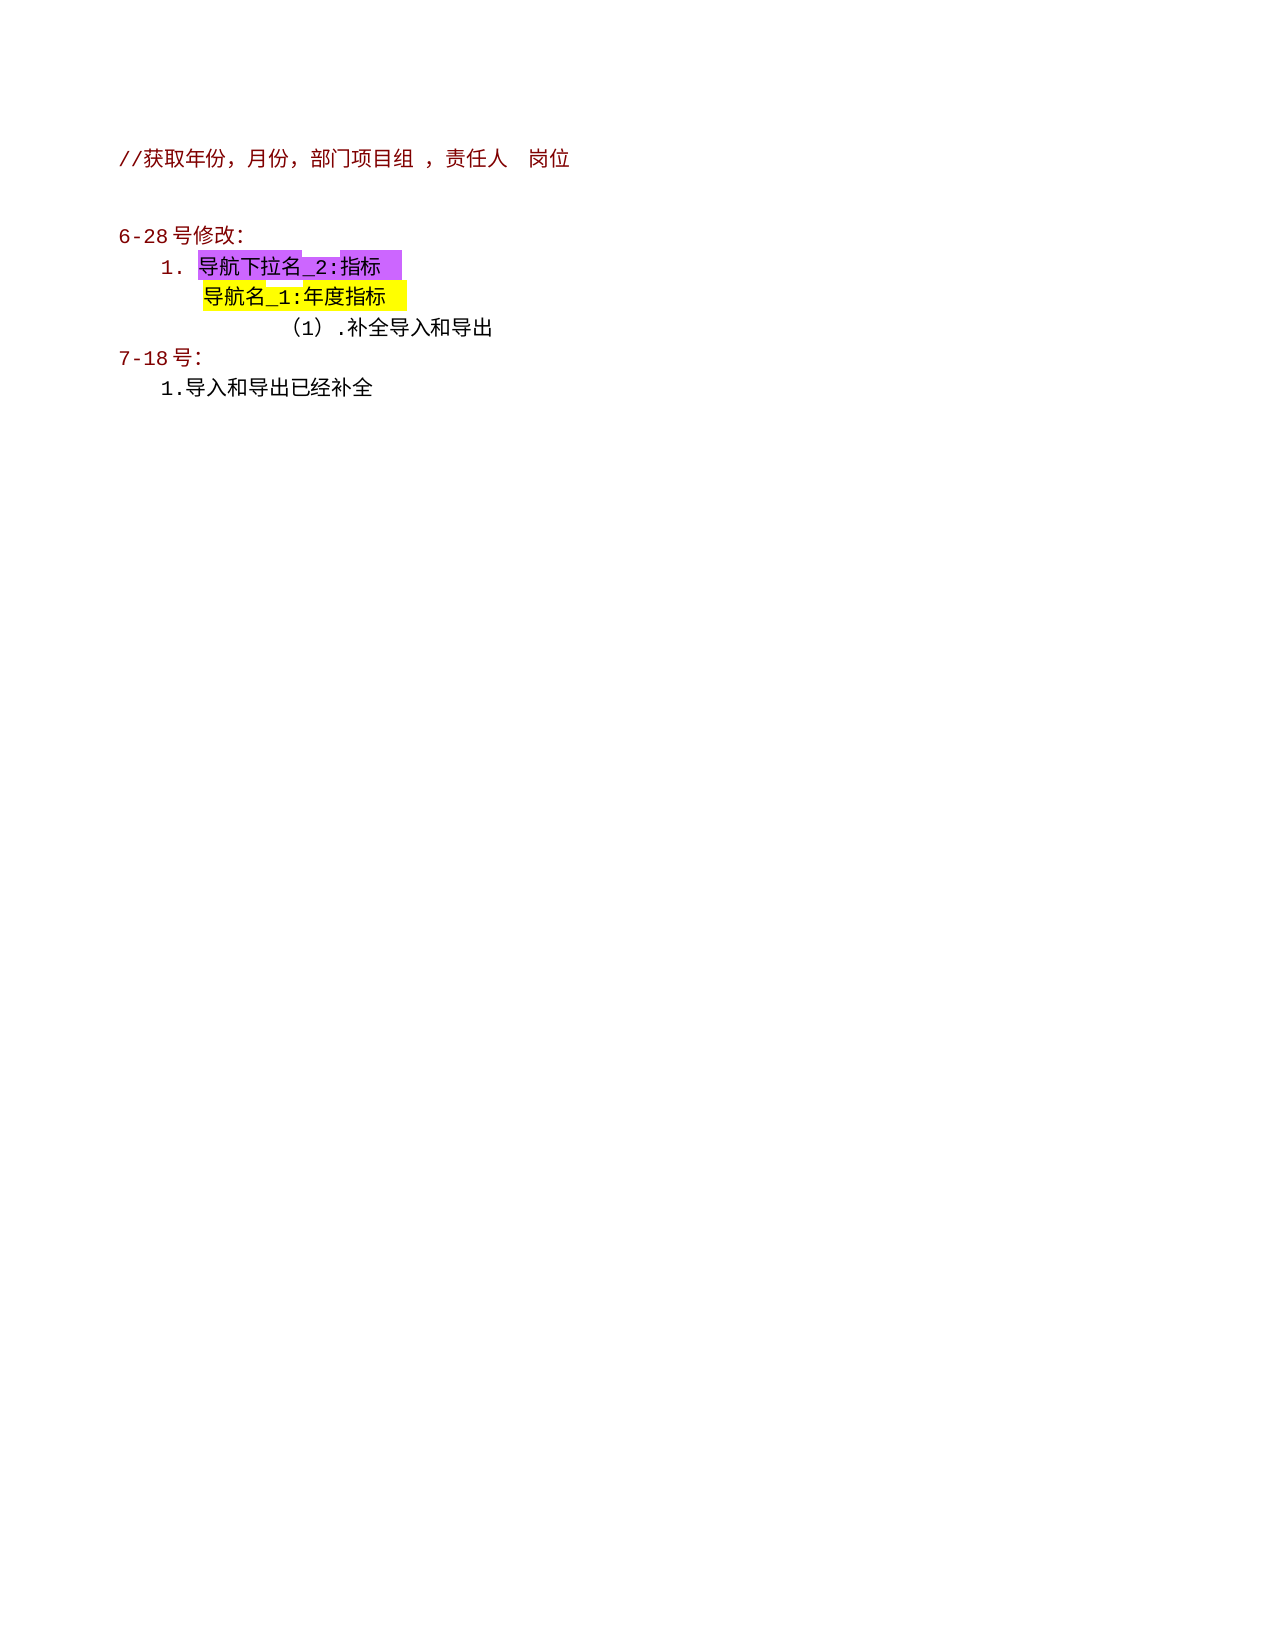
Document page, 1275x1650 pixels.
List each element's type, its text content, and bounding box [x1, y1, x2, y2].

text 6-28号修改： [118, 219, 1157, 250]
text 1. 导航下拉名_2:指标 [118, 250, 1157, 280]
text 导航名_1:年度指标 [118, 280, 1157, 311]
text 7-18号： [118, 341, 1157, 372]
text （1）.补全导入和导出 [118, 311, 1157, 341]
text //获取年份，月份，部门项目组 ，责任人 岗位 [118, 142, 1157, 172]
text 1.导入和导出已经补全 [118, 372, 1157, 402]
